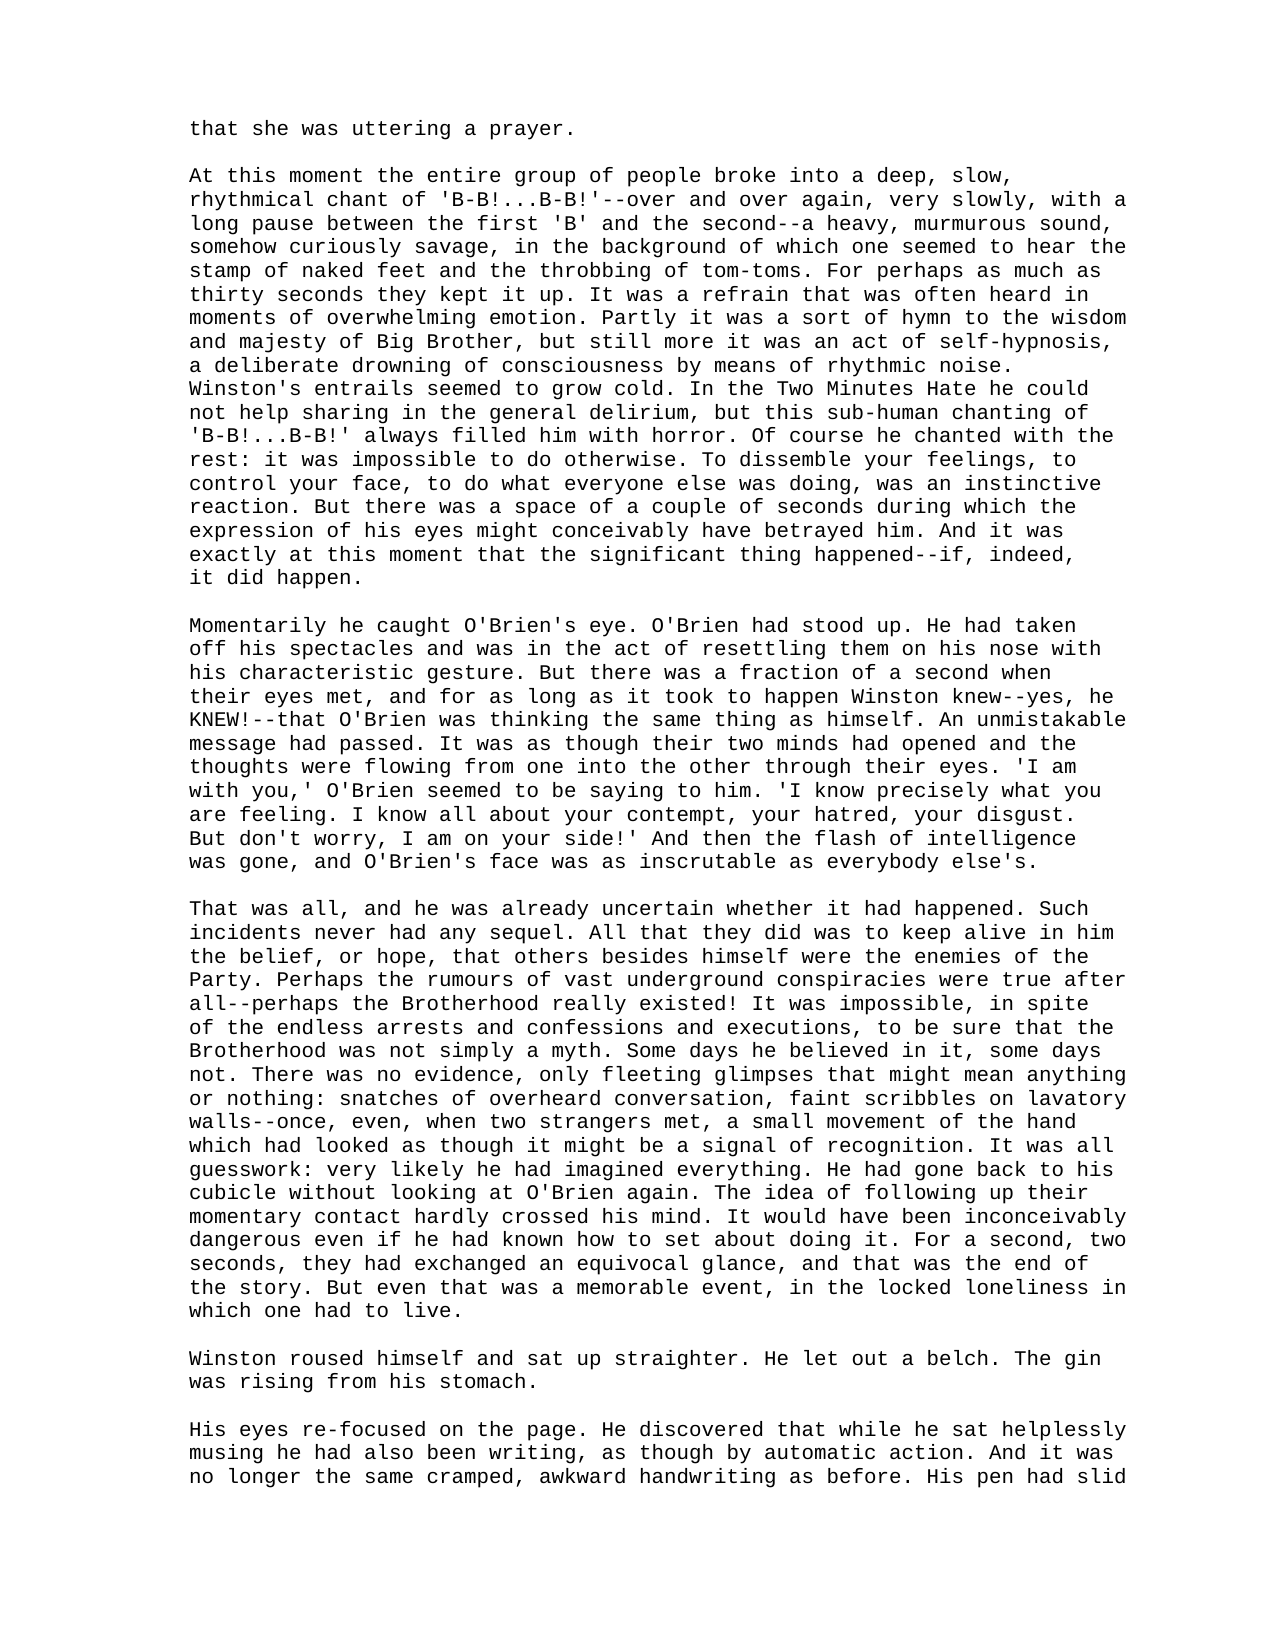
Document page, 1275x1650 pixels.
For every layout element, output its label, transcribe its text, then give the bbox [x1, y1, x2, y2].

text was rising from his stomach. His eyes re-focused on the page. He discovered that while he sat helplessly [189, 1371, 1185, 1442]
text no longer the same cramped, awkward handwriting as before. His pen had slid [189, 1466, 1185, 1489]
text his characteristic gesture. But there was a fraction of a second when [189, 662, 1185, 686]
text control your face, to do what everyone else was doing, was an instinctive [189, 473, 1185, 496]
text which had looked as though it might be a signal of recognition. It was all [189, 1135, 1185, 1158]
text which one had to live. Winston roused himself and sat up straighter. He let out a belch. The gin [189, 1300, 1185, 1371]
text stamp of naked feet and the throbbing of tom-toms. For perhaps as much as [189, 260, 1185, 284]
text But don't worry, I am on your side!' And then the flash of intelligence [189, 827, 1185, 851]
text not help sharing in the general delirium, but this sub-human chanting of [189, 402, 1185, 426]
text a deliberate drowning of consciousness by means of rhythmic noise. [189, 354, 1185, 378]
text the belief, or hope, that others besides himself were the enemies of the [189, 946, 1185, 969]
text not. There was no evidence, only fleeting glimpses that might mean anything [189, 1064, 1185, 1088]
text 'B-B!...B-B!' always filled him with horror. Of course he chanted with the [189, 426, 1185, 449]
text rest: it was impossible to do otherwise. To dissemble your feelings, to [189, 449, 1185, 473]
text that she was uttering a prayer. At this moment the entire group of people broke into a deep, slow, [189, 118, 1185, 189]
text momentary contact hardly crossed his mind. It would have been inconceivably [189, 1206, 1185, 1229]
text of the endless arrests and confessions and executions, to be sure that the [189, 1017, 1185, 1040]
text or nothing: snatches of overheard conversation, faint scribbles on lavatory [189, 1088, 1185, 1111]
text KNEW!--that O'Brien was thinking the same thing as himself. An unmistakable [189, 709, 1185, 733]
text dangerous even if he had known how to set about doing it. For a second, two [189, 1229, 1185, 1253]
text incidents never had any sequel. All that they did was to keep alive in him [189, 922, 1185, 946]
text Party. Perhaps the rumours of vast underground conspiracies were true after [189, 969, 1185, 993]
text somehow curiously savage, in the background of which one seemed to hear the [189, 236, 1185, 260]
text was gone, and O'Brien's face was as inscrutable as everybody else's. That was all, and he was already uncertain whether it had happened. Such [189, 851, 1185, 922]
text moments of overwhelming emotion. Partly it was a sort of hymn to the wisdom [189, 307, 1185, 331]
text and majesty of Big Brother, but still more it was an act of self-hypnosis, [189, 331, 1185, 354]
text the story. But even that was a memorable event, in the locked loneliness in [189, 1277, 1185, 1300]
text their eyes met, and for as long as it took to happen Winston knew--yes, he [189, 686, 1185, 709]
text walls--once, even, when two strangers met, a small movement of the hand [189, 1111, 1185, 1135]
text reaction. But there was a space of a couple of seconds during which the [189, 496, 1185, 520]
text it did happen. Momentarily he caught O'Brien's eye. O'Brien had stood up. He had taken [189, 567, 1185, 638]
text musing he had also been writing, as though by automatic action. And it was [189, 1442, 1185, 1466]
text rhythmical chant of 'B-B!...B-B!'--over and over again, very slowly, with a [189, 189, 1185, 213]
text all--perhaps the Brotherhood really existed! It was impossible, in spite [189, 993, 1185, 1017]
text long pause between the first 'B' and the second--a heavy, murmurous sound, [189, 213, 1185, 236]
text are feeling. I know all about your contempt, your hatred, your disgust. [189, 804, 1185, 827]
text thoughts were flowing from one into the other through their eyes. 'I am [189, 757, 1185, 780]
text seconds, they had exchanged an equivocal glance, and that was the end of [189, 1253, 1185, 1277]
text thirty seconds they kept it up. It was a refrain that was often heard in [189, 284, 1185, 307]
text guesswork: very likely he had imagined everything. He had gone back to his [189, 1158, 1185, 1182]
text exactly at this moment that the significant thing happened--if, indeed, [189, 544, 1185, 567]
text Winston's entrails seemed to grow cold. In the Two Minutes Hate he could [189, 378, 1185, 402]
text cubicle without looking at O'Brien again. The idea of following up their [189, 1182, 1185, 1206]
text off his spectacles and was in the act of resettling them on his nose with [189, 638, 1185, 662]
text Brotherhood was not simply a myth. Some days he believed in it, some days [189, 1040, 1185, 1064]
text with you,' O'Brien seemed to be saying to him. 'I know precisely what you [189, 780, 1185, 804]
text expression of his eyes might conceivably have betrayed him. And it was [189, 520, 1185, 544]
text message had passed. It was as though their two minds had opened and the [189, 733, 1185, 757]
